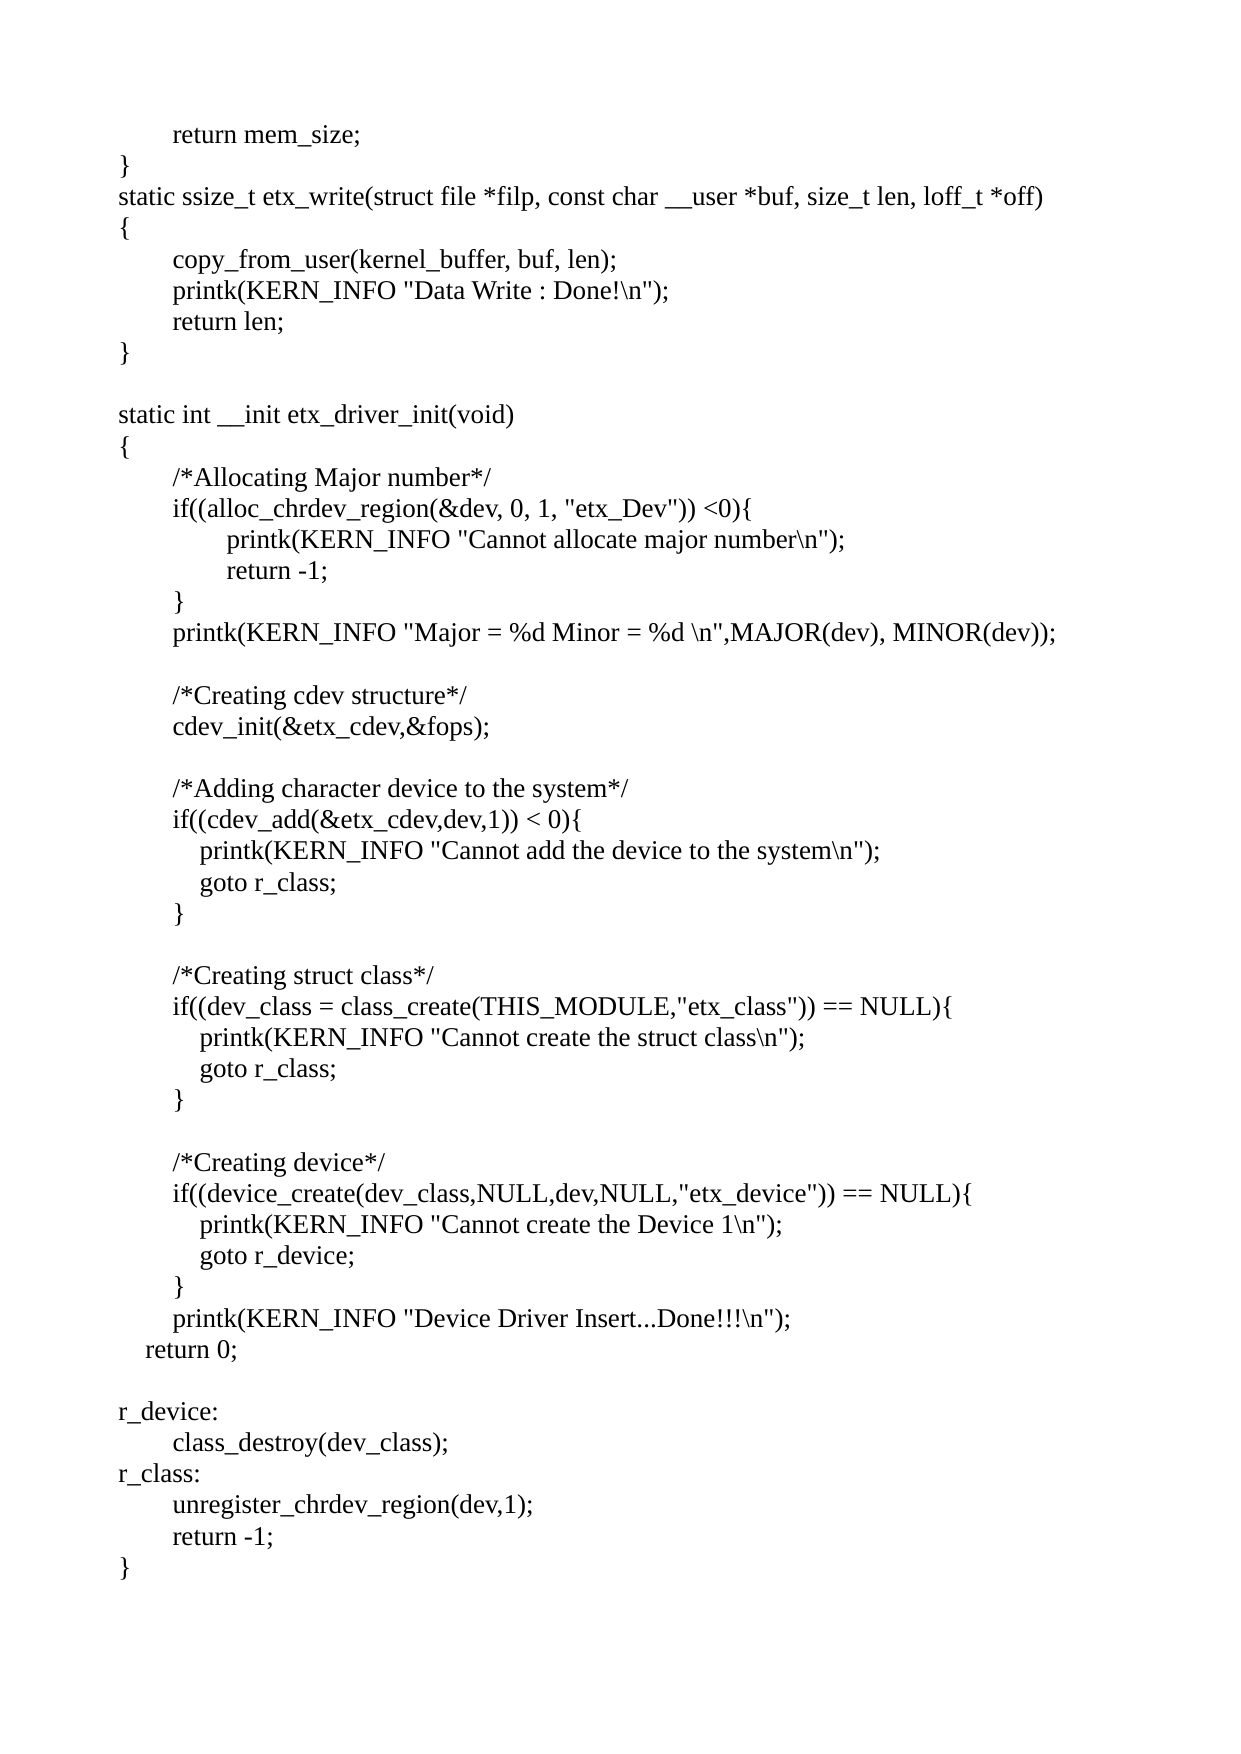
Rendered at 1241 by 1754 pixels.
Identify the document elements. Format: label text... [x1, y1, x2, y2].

text } [118, 897, 1122, 928]
text cdev_init(&etx_cdev,&fops); [118, 710, 1122, 741]
text printk(KERN_INFO "Cannot create the Device 1\n"); [118, 1208, 1122, 1239]
text { [118, 429, 1122, 461]
text } [118, 1271, 1122, 1302]
text goto r_class; [118, 866, 1122, 897]
text return -1; [118, 1520, 1122, 1551]
text if((cdev_add(&etx_cdev,dev,1)) < 0){ [118, 803, 1122, 834]
text /*Adding character device to the system*/ [118, 772, 1122, 803]
text /*Creating device*/ [118, 1146, 1122, 1177]
text return 0; [118, 1333, 1122, 1364]
text if((alloc_chrdev_region(&dev, 0, 1, "etx_Dev")) <0){ [118, 492, 1122, 523]
text r_class: [118, 1457, 1122, 1488]
text printk(KERN_INFO "Cannot create the struct class\n"); [118, 1021, 1122, 1052]
text } [118, 149, 1122, 180]
text } [118, 1551, 1122, 1582]
text printk(KERN_INFO "Major = %d Minor = %d \n",MAJOR(dev), MINOR(dev)); [118, 616, 1122, 648]
text printk(KERN_INFO "Data Write : Done!\n"); [118, 274, 1122, 305]
text goto r_class; [118, 1052, 1122, 1084]
text /*Creating struct class*/ [118, 959, 1122, 990]
text } [118, 1084, 1122, 1115]
text return mem_size; [118, 118, 1122, 149]
text if((device_create(dev_class,NULL,dev,NULL,"etx_device")) == NULL){ [118, 1177, 1122, 1208]
text } [118, 585, 1122, 616]
text { [118, 212, 1122, 243]
text /*Allocating Major number*/ [118, 461, 1122, 492]
text unregister_chrdev_region(dev,1); [118, 1488, 1122, 1520]
text printk(KERN_INFO "Device Driver Insert...Done!!!\n"); [118, 1302, 1122, 1333]
text static ssize_t etx_write(struct file *filp, const char __user *buf, size_t len, loff_t *off) [118, 180, 1122, 212]
text return len; [118, 305, 1122, 336]
text /*Creating cdev structure*/ [118, 679, 1122, 710]
text } [118, 336, 1122, 367]
text r_device: [118, 1395, 1122, 1426]
text printk(KERN_INFO "Cannot add the device to the system\n"); [118, 834, 1122, 866]
text goto r_device; [118, 1239, 1122, 1271]
text printk(KERN_INFO "Cannot allocate major number\n"); [118, 523, 1122, 554]
text if((dev_class = class_create(THIS_MODULE,"etx_class")) == NULL){ [118, 990, 1122, 1021]
text copy_from_user(kernel_buffer, buf, len); [118, 243, 1122, 274]
text return -1; [118, 554, 1122, 585]
text class_destroy(dev_class); [118, 1426, 1122, 1457]
text static int __init etx_driver_init(void) [118, 398, 1122, 429]
